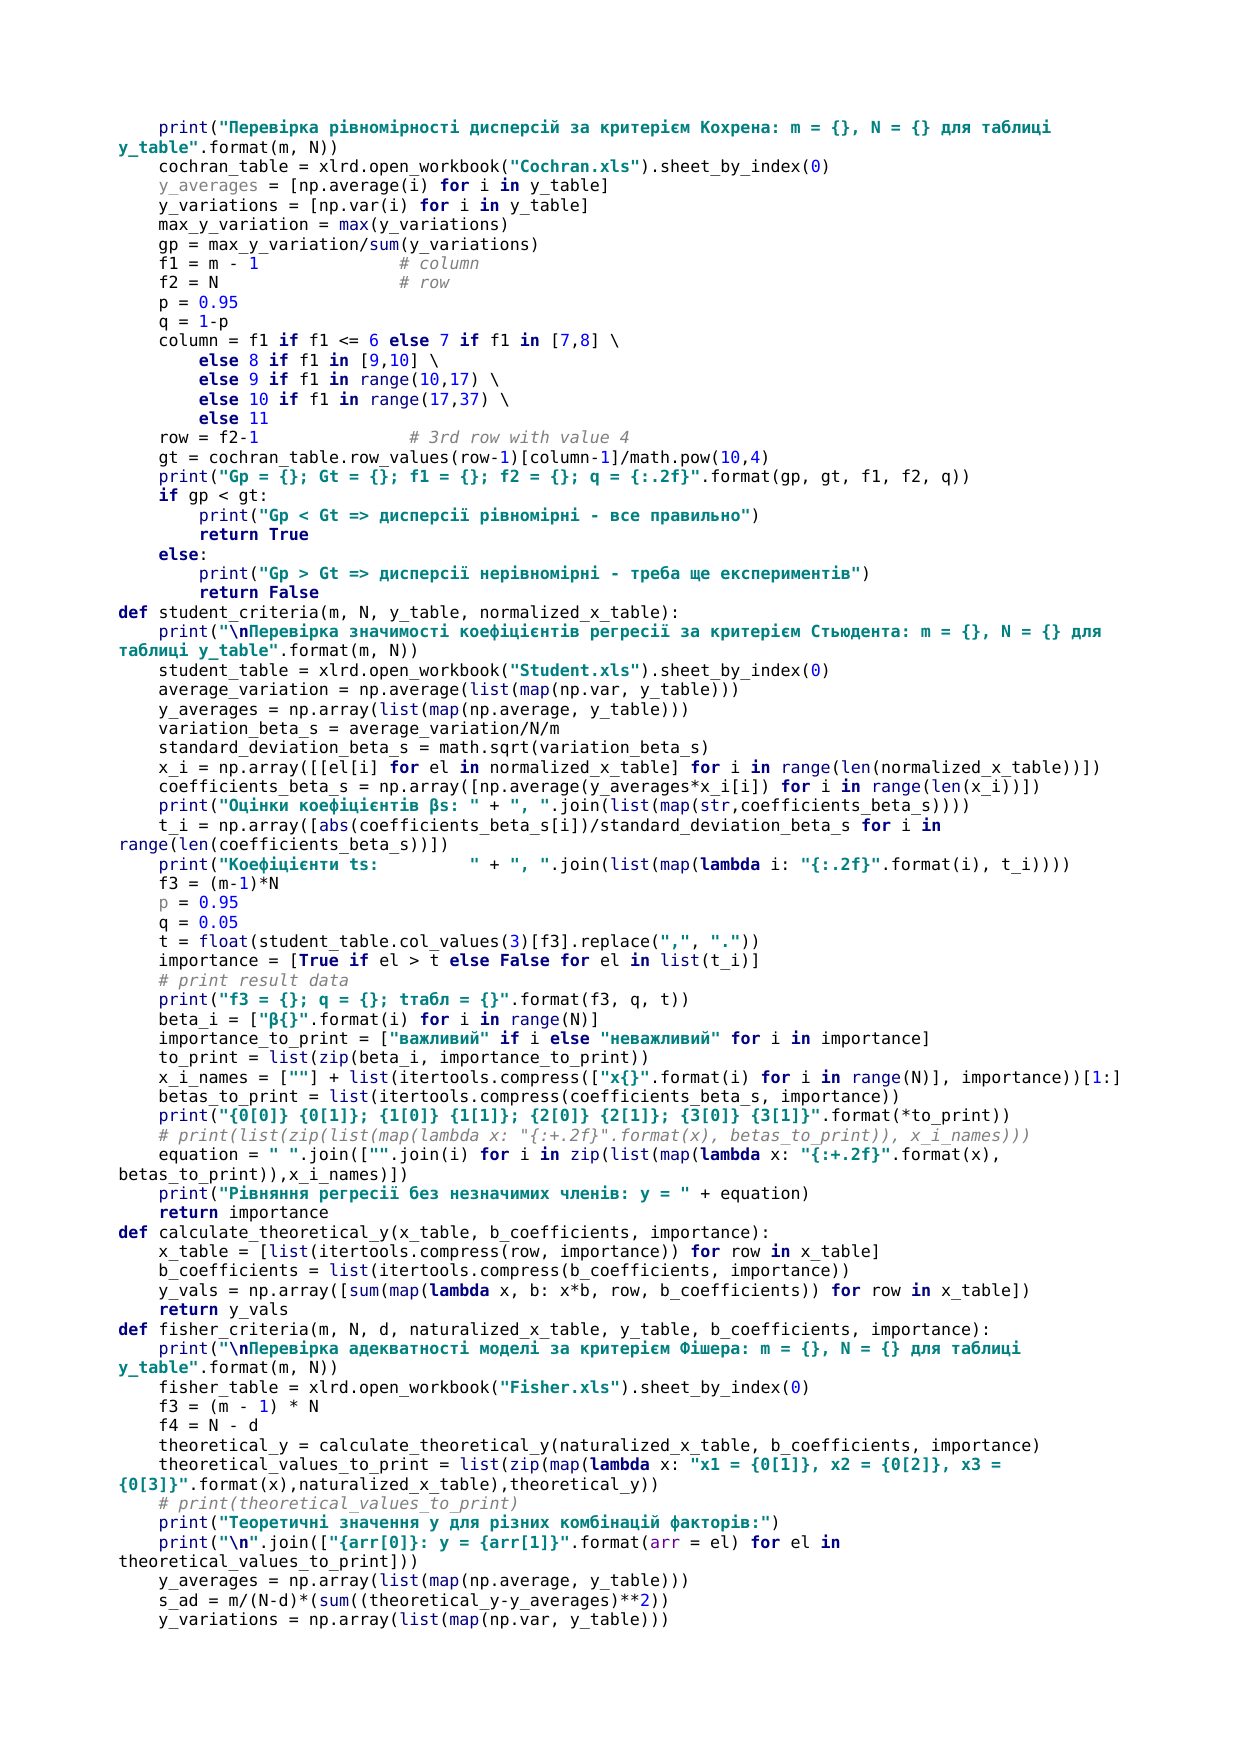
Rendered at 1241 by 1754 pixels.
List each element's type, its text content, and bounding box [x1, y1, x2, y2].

text b_coefficients = list(itertools.compress(b_coefficients, importance)) [118, 1261, 1122, 1281]
text def fisher_criteria(m, N, d, naturalized_x_table, y_table, b_coefficients, importance): [118, 1319, 1122, 1339]
text else 9 if f1 in range(10,17) \ [118, 370, 1122, 389]
text else 8 if f1 in [9,10] \ [118, 351, 1122, 370]
text print("Оцінки коефіцієнтів βs: " + ", ".join(list(map(str,coefficients_beta_s)))) [118, 796, 1122, 816]
text # print(theoretical_values_to_print) [118, 1494, 1122, 1513]
text to_print = list(zip(beta_i, importance_to_print)) [118, 1048, 1122, 1067]
text x_table = [list(itertools.compress(row, importance)) for row in x_table] [118, 1242, 1122, 1261]
text return y_vals [118, 1300, 1122, 1319]
text t = float(student_table.col_values(3)[f3].replace(",", ".")) [118, 932, 1122, 951]
text column = f1 if f1 <= 6 else 7 if f1 in [7,8] \ [118, 331, 1122, 351]
text return importance [118, 1203, 1122, 1222]
text s_ad = m/(N-d)*(sum((theoretical_y-y_averages)**2)) [118, 1591, 1122, 1610]
text print("Рівняння регресії без незначимих членів: y = " + equation) [118, 1184, 1122, 1203]
text average_variation = np.average(list(map(np.var, y_table))) [118, 680, 1122, 699]
text y_averages = np.array(list(map(np.average, y_table))) [118, 699, 1122, 719]
text print("Gp < Gt => дисперсії рівномірні - все правильно") [118, 506, 1122, 525]
text # print result data [118, 971, 1122, 990]
text row = f2-1 # 3rd row with value 4 [118, 428, 1122, 447]
text theoretical_values_to_print = list(zip(map(lambda x: "x1 = {0[1]}, x2 = {0[2]}, x3 = {0[3]}".format(x),naturalized_x_table),theoretical_y)) [118, 1455, 1122, 1494]
text y_averages = np.array(list(map(np.average, y_table))) [118, 1571, 1122, 1591]
text coefficients_beta_s = np.array([np.average(y_averages*x_i[i]) for i in range(len(x_i))]) [118, 777, 1122, 796]
text def calculate_theoretical_y(x_table, b_coefficients, importance): [118, 1222, 1122, 1242]
text x_i = np.array([[el[i] for el in normalized_x_table] for i in range(len(normalized_x_table))]) [118, 757, 1122, 777]
text y_variations = [np.var(i) for i in y_table] [118, 196, 1122, 215]
text cochran_table = xlrd.open_workbook("Cochran.xls").sheet_by_index(0) [118, 157, 1122, 176]
text q = 0.05 [118, 912, 1122, 932]
text importance_to_print = ["важливий" if i else "неважливий" for i in importance] [118, 1029, 1122, 1048]
text q = 1-p [118, 312, 1122, 331]
text importance = [True if el > t else False for el in list(t_i)] [118, 951, 1122, 971]
text f4 = N - d [118, 1416, 1122, 1436]
text return True [118, 525, 1122, 544]
text max_y_variation = max(y_variations) [118, 215, 1122, 234]
text # print(list(zip(list(map(lambda x: "{:+.2f}".format(x), betas_to_print)), x_i_names))) [118, 1126, 1122, 1145]
text print("\n".join(["{arr[0]}: y = {arr[1]}".format(arr = el) for el in theoretical_values_to_print])) [118, 1532, 1122, 1571]
text f1 = m - 1 # column [118, 254, 1122, 273]
text p = 0.95 [118, 893, 1122, 912]
text else: [118, 544, 1122, 564]
text def student_criteria(m, N, y_table, normalized_x_table): [118, 602, 1122, 622]
text betas_to_print = list(itertools.compress(coefficients_beta_s, importance)) [118, 1087, 1122, 1106]
text equation = " ".join(["".join(i) for i in zip(list(map(lambda x: "{:+.2f}".format(x), betas_to_print)),x_i_names)]) [118, 1145, 1122, 1184]
text p = 0.95 [118, 292, 1122, 312]
text if gp < gt: [118, 486, 1122, 506]
text y_variations = np.array(list(map(np.var, y_table))) [118, 1610, 1122, 1629]
text f2 = N # row [118, 273, 1122, 292]
text print("Теоретичні значення y для різних комбінацій факторів:") [118, 1513, 1122, 1532]
text y_vals = np.array([sum(map(lambda x, b: x*b, row, b_coefficients)) for row in x_table]) [118, 1281, 1122, 1300]
text fisher_table = xlrd.open_workbook("Fisher.xls").sheet_by_index(0) [118, 1377, 1122, 1397]
text return False [118, 583, 1122, 602]
text print("\nПеревірка значимості коефіцієнтів регресії за критерієм Стьюдента: m = {}, N = {} для таблиці y_table".format(m, N)) [118, 622, 1122, 661]
text gt = cochran_table.row_values(row-1)[column-1]/math.pow(10,4) [118, 447, 1122, 467]
text print("Коефіцієнти ts: " + ", ".join(list(map(lambda i: "{:.2f}".format(i), t_i)))) [118, 854, 1122, 874]
text y_averages = [np.average(i) for i in y_table] [118, 176, 1122, 196]
text print("Gp > Gt => дисперсії нерівномірні - треба ще експериментів") [118, 564, 1122, 583]
text gp = max_y_variation/sum(y_variations) [118, 234, 1122, 254]
text print("Перевірка рівномірності дисперсій за критерієм Кохрена: m = {}, N = {} для таблиці y_table".format(m, N)) [118, 118, 1122, 157]
text print("\nПеревірка адекватності моделі за критерієм Фішера: m = {}, N = {} для таблиці y_table".format(m, N)) [118, 1339, 1122, 1377]
text theoretical_y = calculate_theoretical_y(naturalized_x_table, b_coefficients, importance) [118, 1436, 1122, 1455]
text beta_i = ["β{}".format(i) for i in range(N)] [118, 1009, 1122, 1029]
text standard_deviation_beta_s = math.sqrt(variation_beta_s) [118, 738, 1122, 757]
text else 11 [118, 409, 1122, 428]
text else 10 if f1 in range(17,37) \ [118, 389, 1122, 409]
text f3 = (m-1)*N [118, 874, 1122, 893]
text f3 = (m - 1) * N [118, 1397, 1122, 1416]
text print("Gp = {}; Gt = {}; f1 = {}; f2 = {}; q = {:.2f}".format(gp, gt, f1, f2, q)) [118, 467, 1122, 486]
text student_table = xlrd.open_workbook("Student.xls").sheet_by_index(0) [118, 661, 1122, 680]
text print("{0[0]} {0[1]}; {1[0]} {1[1]}; {2[0]} {2[1]}; {3[0]} {3[1]}".format(*to_print)) [118, 1106, 1122, 1126]
text t_i = np.array([abs(coefficients_beta_s[i])/standard_deviation_beta_s for i in range(len(coefficients_beta_s))]) [118, 816, 1122, 854]
text print("f3 = {}; q = {}; tтабл = {}".format(f3, q, t)) [118, 990, 1122, 1009]
text variation_beta_s = average_variation/N/m [118, 719, 1122, 738]
text x_i_names = [""] + list(itertools.compress(["x{}".format(i) for i in range(N)], importance))[1:] [118, 1067, 1122, 1087]
